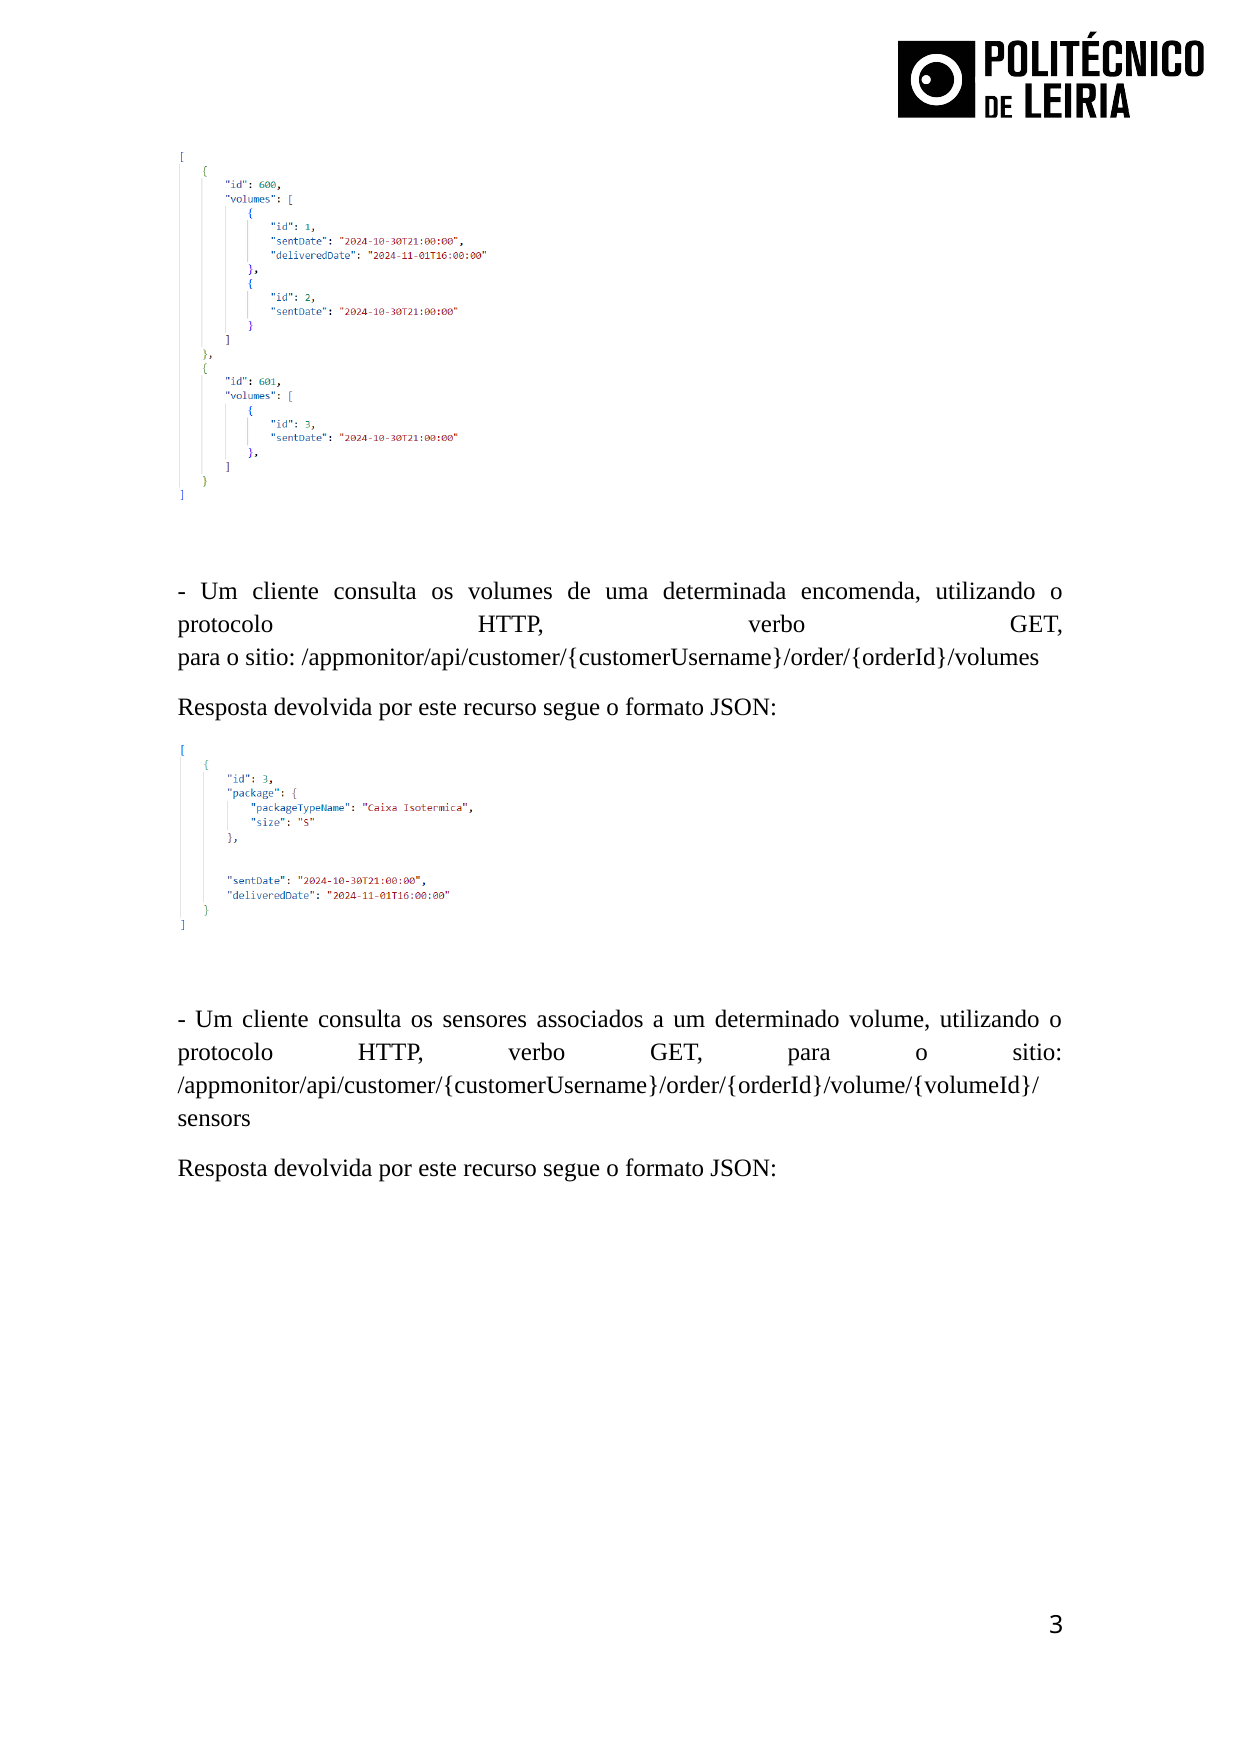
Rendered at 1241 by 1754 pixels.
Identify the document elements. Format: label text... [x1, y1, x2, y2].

text - Um cliente consulta os volumes de uma determinada encomenda, utilizando o protocolo HTTP, verbo GET, para o sitio: /appmonitor/api/customer/{customerUsername}/order/{orderId}/volumes [177, 576, 1063, 671]
text Resposta devolvida por este recurso segue o formato JSON: [177, 1153, 1063, 1181]
text - Um cliente consulta os sensores associados a um determinado volume, utilizando o protocolo HTTP, verbo GET, para o sitio: /appmonitor/api/customer/{customerUsername}/order/{orderId}/volume/{volumeId}/sensors [177, 1004, 1063, 1132]
text Resposta devolvida por este recurso segue o formato JSON: [177, 692, 1063, 721]
